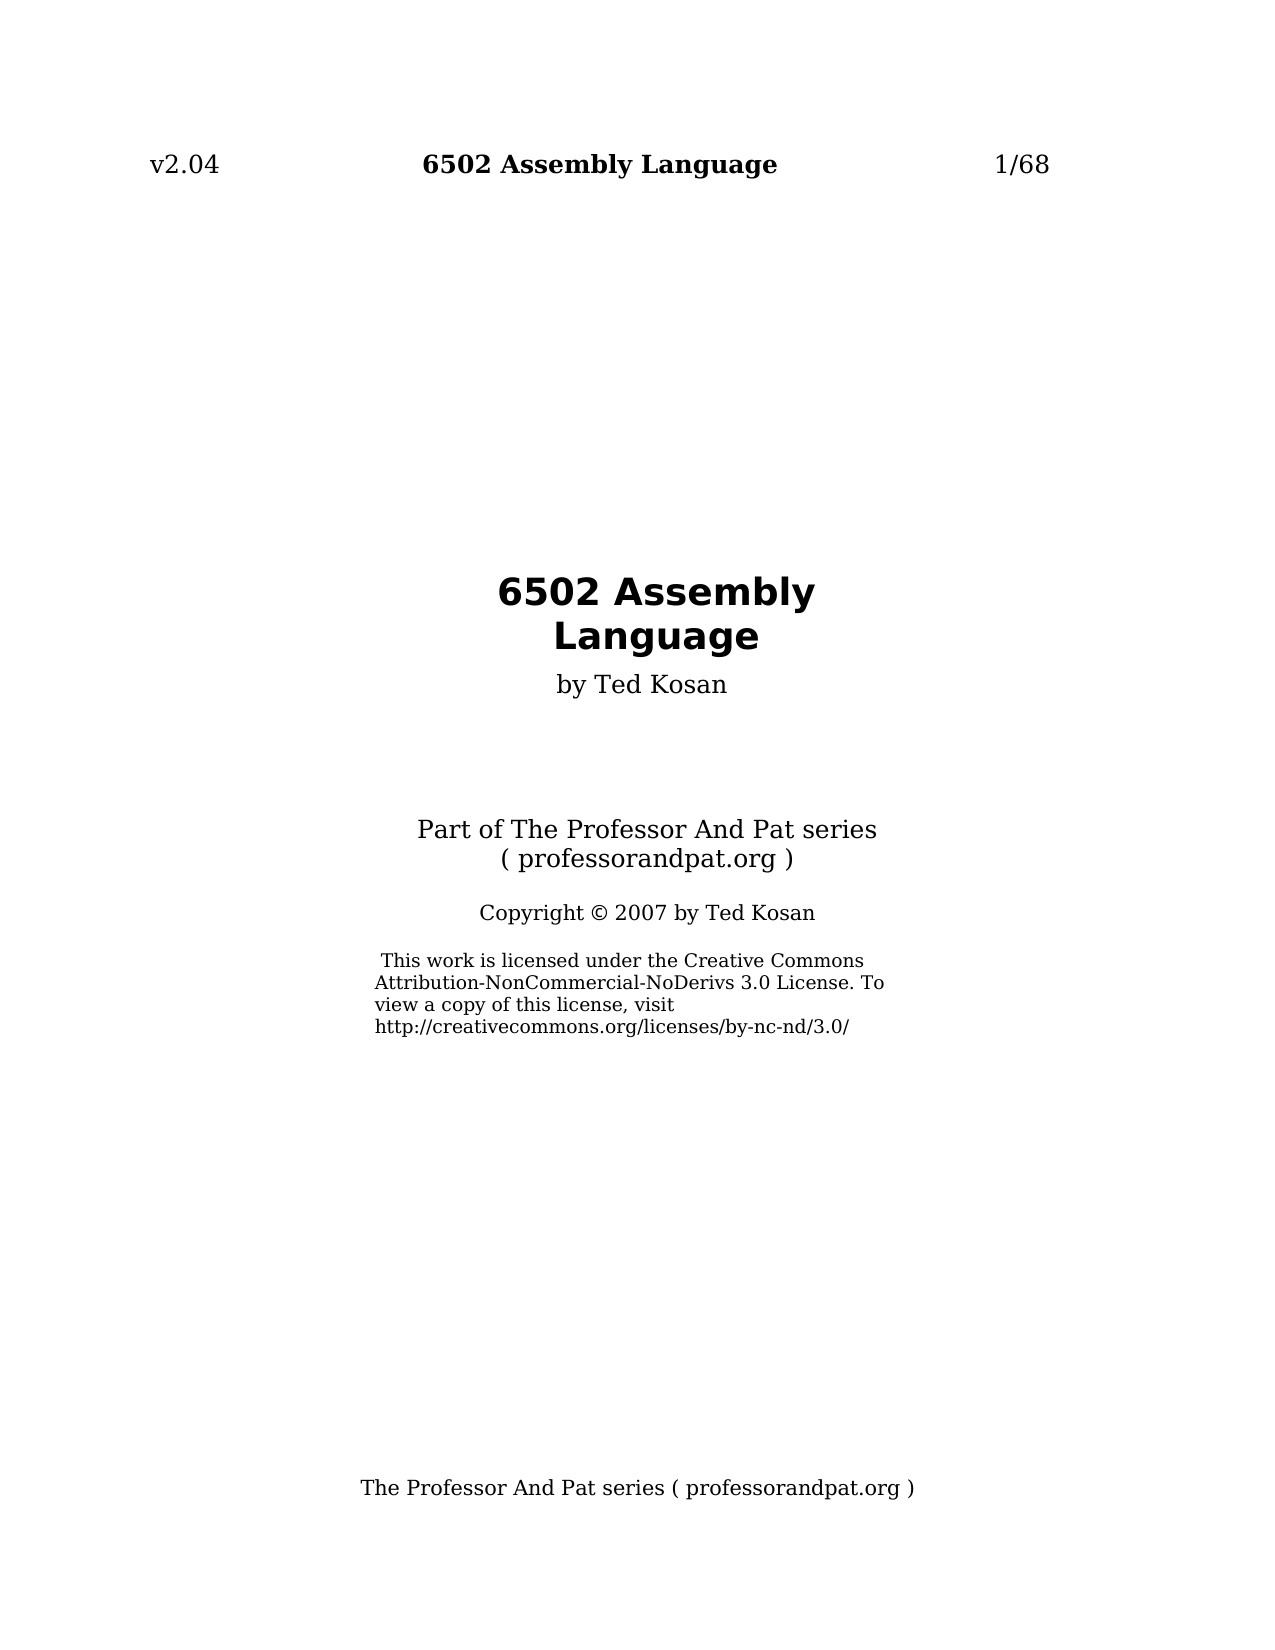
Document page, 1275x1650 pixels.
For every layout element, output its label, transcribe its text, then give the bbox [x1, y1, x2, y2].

text This work is licensed under the Creative Commons Attribution-NonCommercial-NoDerivs 3.0 License. To view a copy of this license, visit http://creativecommons.org/licenses/by-nc-nd/3.0/ [374, 950, 920, 1038]
subtitle 6502 Assembly Language [425, 571, 858, 658]
text by Ted Kosan [425, 671, 858, 700]
text Copyright © 2007 by Ted Kosan [374, 898, 920, 926]
text Part of The Professor And Pat series ( professorandpat.org ) [374, 815, 920, 873]
